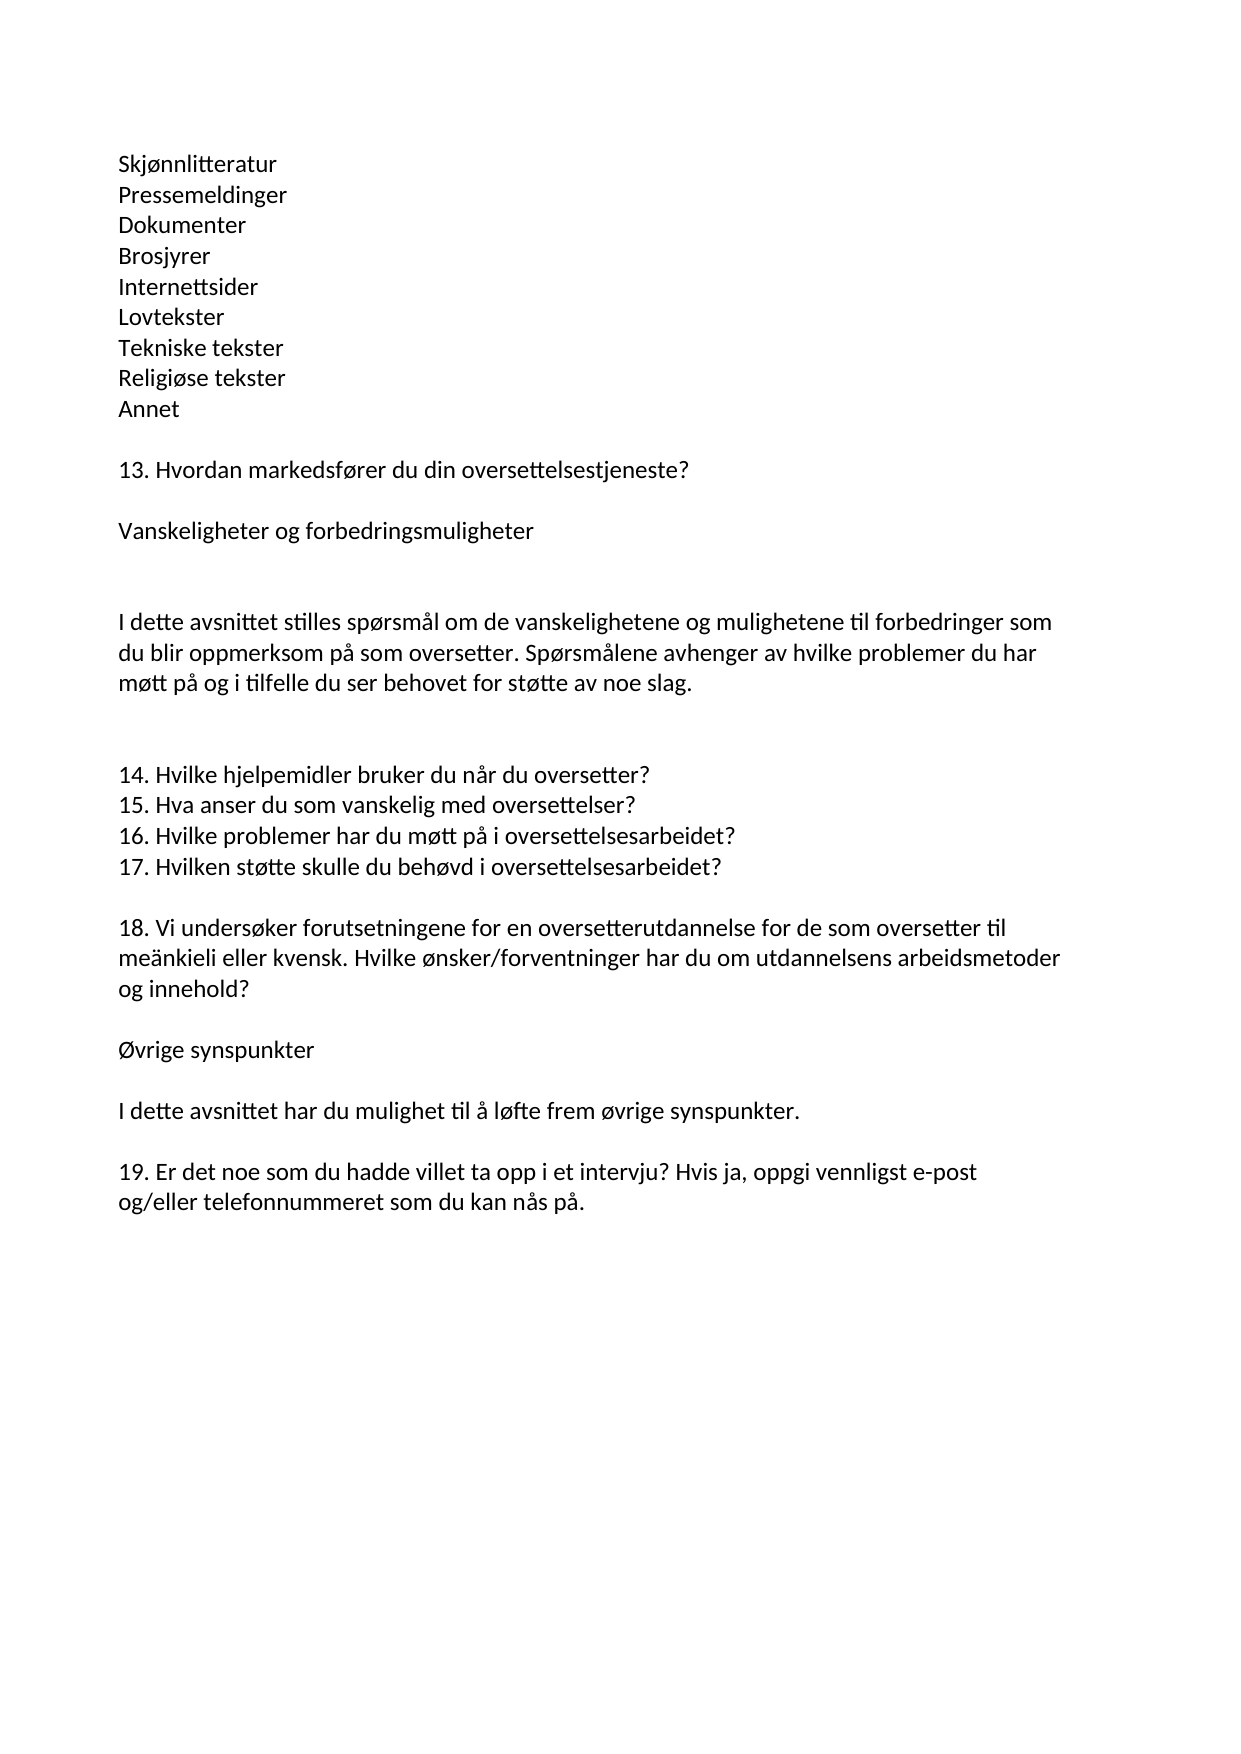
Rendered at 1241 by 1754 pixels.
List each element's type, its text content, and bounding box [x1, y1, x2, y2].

text Internettsider [118, 271, 1062, 301]
text Pressemeldinger [118, 179, 1062, 210]
text I dette avsnittet stilles spørsmål om de vanskelighetene og mulighetene til forbedringer som du blir oppmerksom på som oversetter. Spørsmålene avhenger av hvilke problemer du har møtt på og i tilfelle du ser behovet for støtte av noe slag. [118, 606, 1062, 698]
text Brosjyrer [118, 240, 1062, 271]
text Religiøse tekster [118, 362, 1062, 393]
text Annet [118, 393, 1062, 423]
text Lovtekster [118, 301, 1062, 332]
text 19. Er det noe som du hadde villet ta opp i et intervju? Hvis ja, oppgi vennligst e-post og/eller telefonnummeret som du kan nås på. [118, 1156, 1062, 1217]
text 15. Hva anser du som vanskelig med oversettelser? [118, 789, 1062, 820]
text Vanskeligheter og forbedringsmuligheter [118, 515, 1062, 545]
text I dette avsnittet har du mulighet til å løfte frem øvrige synspunkter. [118, 1095, 1062, 1125]
text Tekniske tekster [118, 332, 1062, 362]
text Skjønnlitteratur [118, 149, 1062, 179]
text 18. Vi undersøker forutsetningene for en oversetterutdannelse for de som oversetter til meänkieli eller kvensk. Hvilke ønsker/forventninger har du om utdannelsens arbeidsmetoder og innehold? [118, 912, 1062, 1003]
text Dokumenter [118, 210, 1062, 240]
text 14. Hvilke hjelpemidler bruker du når du oversetter? [118, 759, 1062, 789]
text 13. Hvordan markedsfører du din oversettelsestjeneste? [118, 454, 1062, 484]
text 16. Hvilke problemer har du møtt på i oversettelsesarbeidet? [118, 820, 1062, 851]
text Øvrige synspunkter [118, 1034, 1062, 1064]
text 17. Hvilken støtte skulle du behøvd i oversettelsesarbeidet? [118, 851, 1062, 881]
